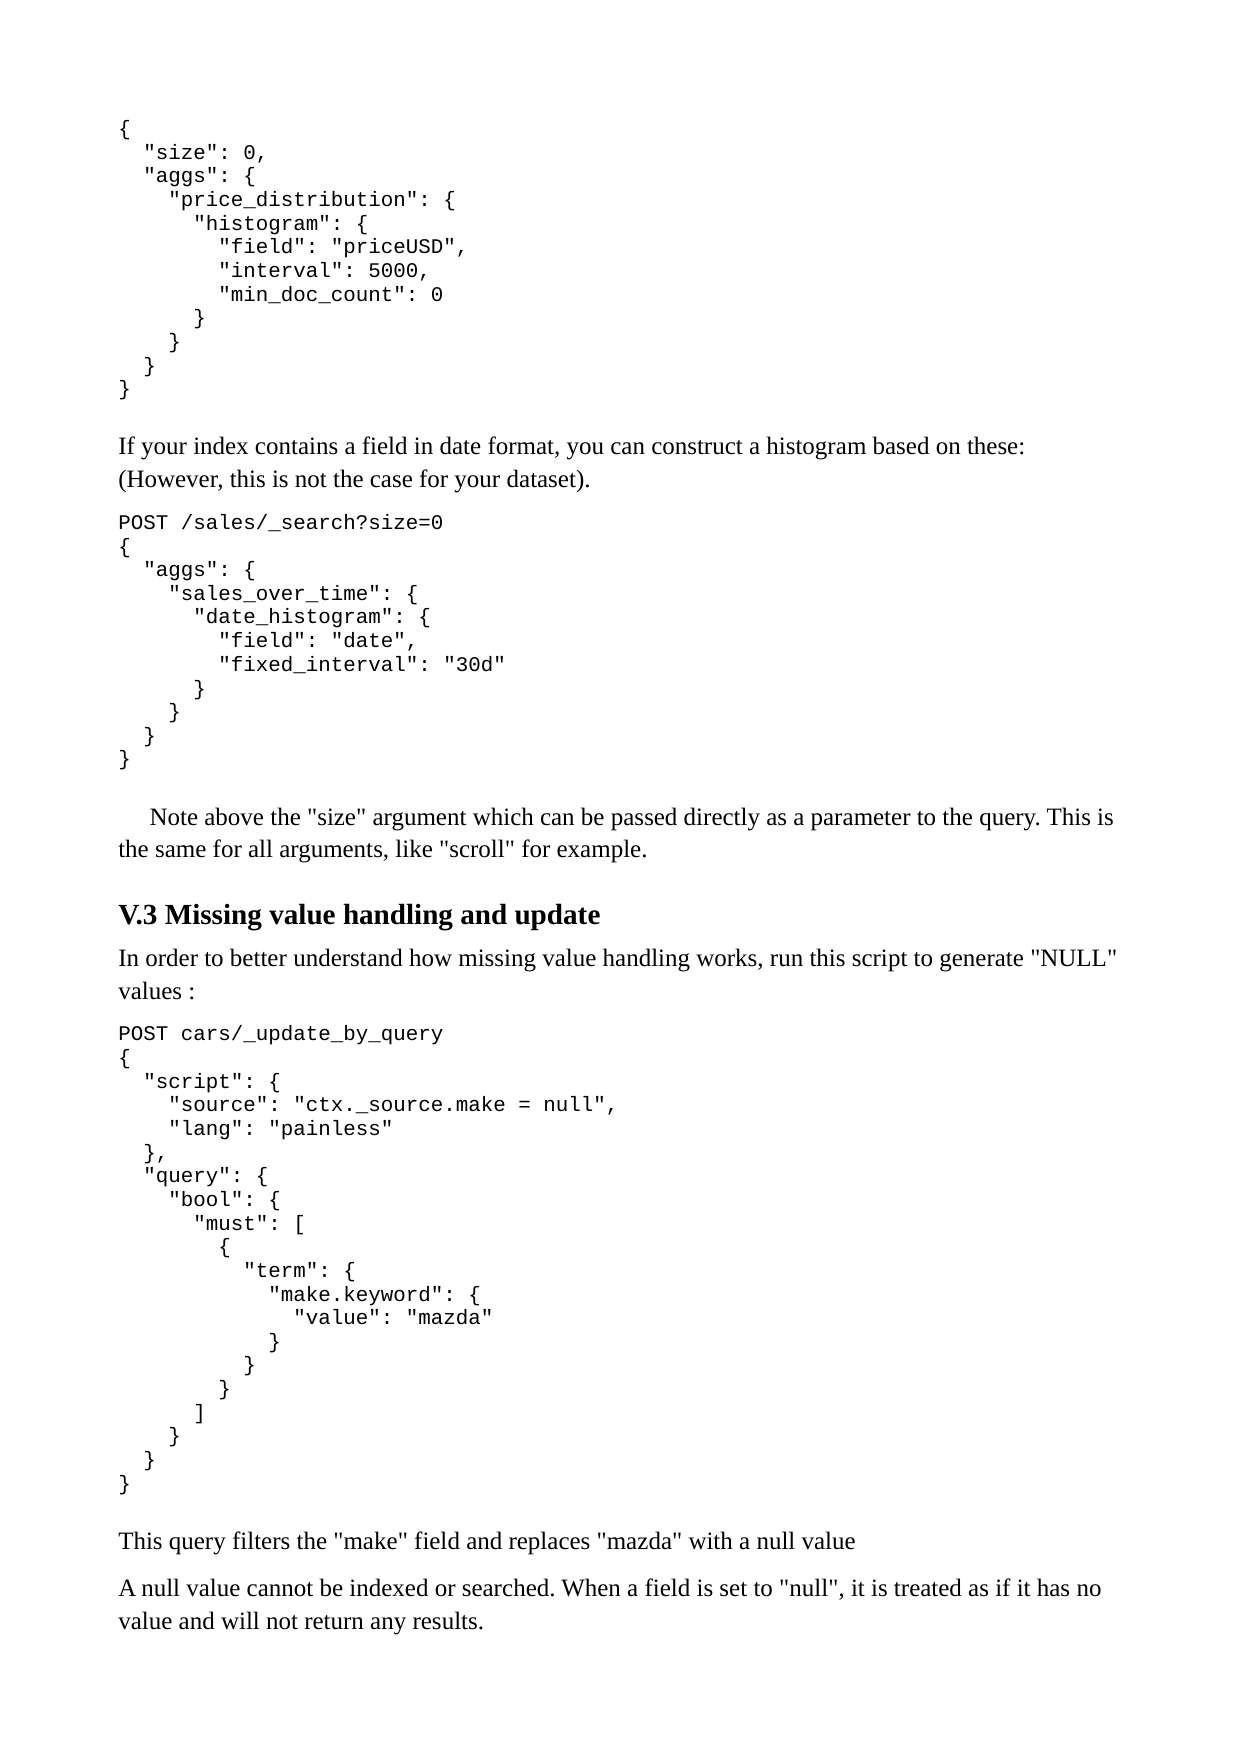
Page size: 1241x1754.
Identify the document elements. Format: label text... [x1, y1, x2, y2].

text "bool": { [118, 1189, 1122, 1213]
text "make.keyword": { [118, 1283, 1122, 1307]
text If your index contains a field in date format, you can construct a histogram based on these: (However, this is not the case for your dataset). [118, 431, 1122, 493]
text "min_doc_count": 0 [118, 284, 1122, 307]
text "value": "mazda" [118, 1307, 1122, 1331]
text "source": "ctx._source.make = null", [118, 1094, 1122, 1118]
text "fixed_interval": "30d" [118, 654, 1122, 677]
text Note above the "size" argument which can be passed directly as a parameter to the query. This is the same for all arguments, like "scroll" for example. [118, 802, 1122, 863]
text "field": "date", [118, 630, 1122, 654]
text POST /sales/_search?size=0 [118, 512, 1122, 536]
text "date_histogram": { [118, 607, 1122, 630]
text "size": 0, [118, 142, 1122, 165]
text "aggs": { [118, 559, 1122, 583]
text } [118, 677, 1122, 701]
text This query filters the "make" field and replaces "mazda" with a null value [118, 1526, 1122, 1554]
text "price_distribution": { [118, 189, 1122, 213]
text } [118, 1331, 1122, 1354]
text { [118, 1047, 1122, 1071]
text "must": [ [118, 1213, 1122, 1236]
text { [118, 1236, 1122, 1260]
text } [118, 748, 1122, 772]
text } [118, 1473, 1122, 1496]
text } [118, 1354, 1122, 1378]
text ] [118, 1402, 1122, 1425]
text "script": { [118, 1071, 1122, 1094]
text { [118, 536, 1122, 559]
text In order to better understand how missing value handling works, run this script to generate "NULL" values : [118, 943, 1122, 1004]
text { [118, 118, 1122, 142]
text "sales_over_time": { [118, 583, 1122, 607]
text } [118, 1449, 1122, 1473]
text POST cars/_update_by_query [118, 1023, 1122, 1047]
text } [118, 331, 1122, 354]
text } [118, 1378, 1122, 1402]
text } [118, 1425, 1122, 1449]
text A null value cannot be indexed or searched. When a field is set to "null", it is treated as if it has no value and will not return any results. [118, 1573, 1122, 1635]
text "field": "priceUSD", [118, 236, 1122, 260]
text "aggs": { [118, 165, 1122, 189]
text "lang": "painless" [118, 1118, 1122, 1142]
text "histogram": { [118, 213, 1122, 236]
text }, [118, 1142, 1122, 1165]
text "query": { [118, 1165, 1122, 1189]
text } [118, 354, 1122, 378]
text } [118, 307, 1122, 331]
text } [118, 725, 1122, 748]
text } [118, 701, 1122, 725]
text } [118, 378, 1122, 402]
text "interval": 5000, [118, 260, 1122, 284]
subtitle V.3 Missing value handling and update [118, 897, 1122, 930]
text "term": { [118, 1260, 1122, 1283]
